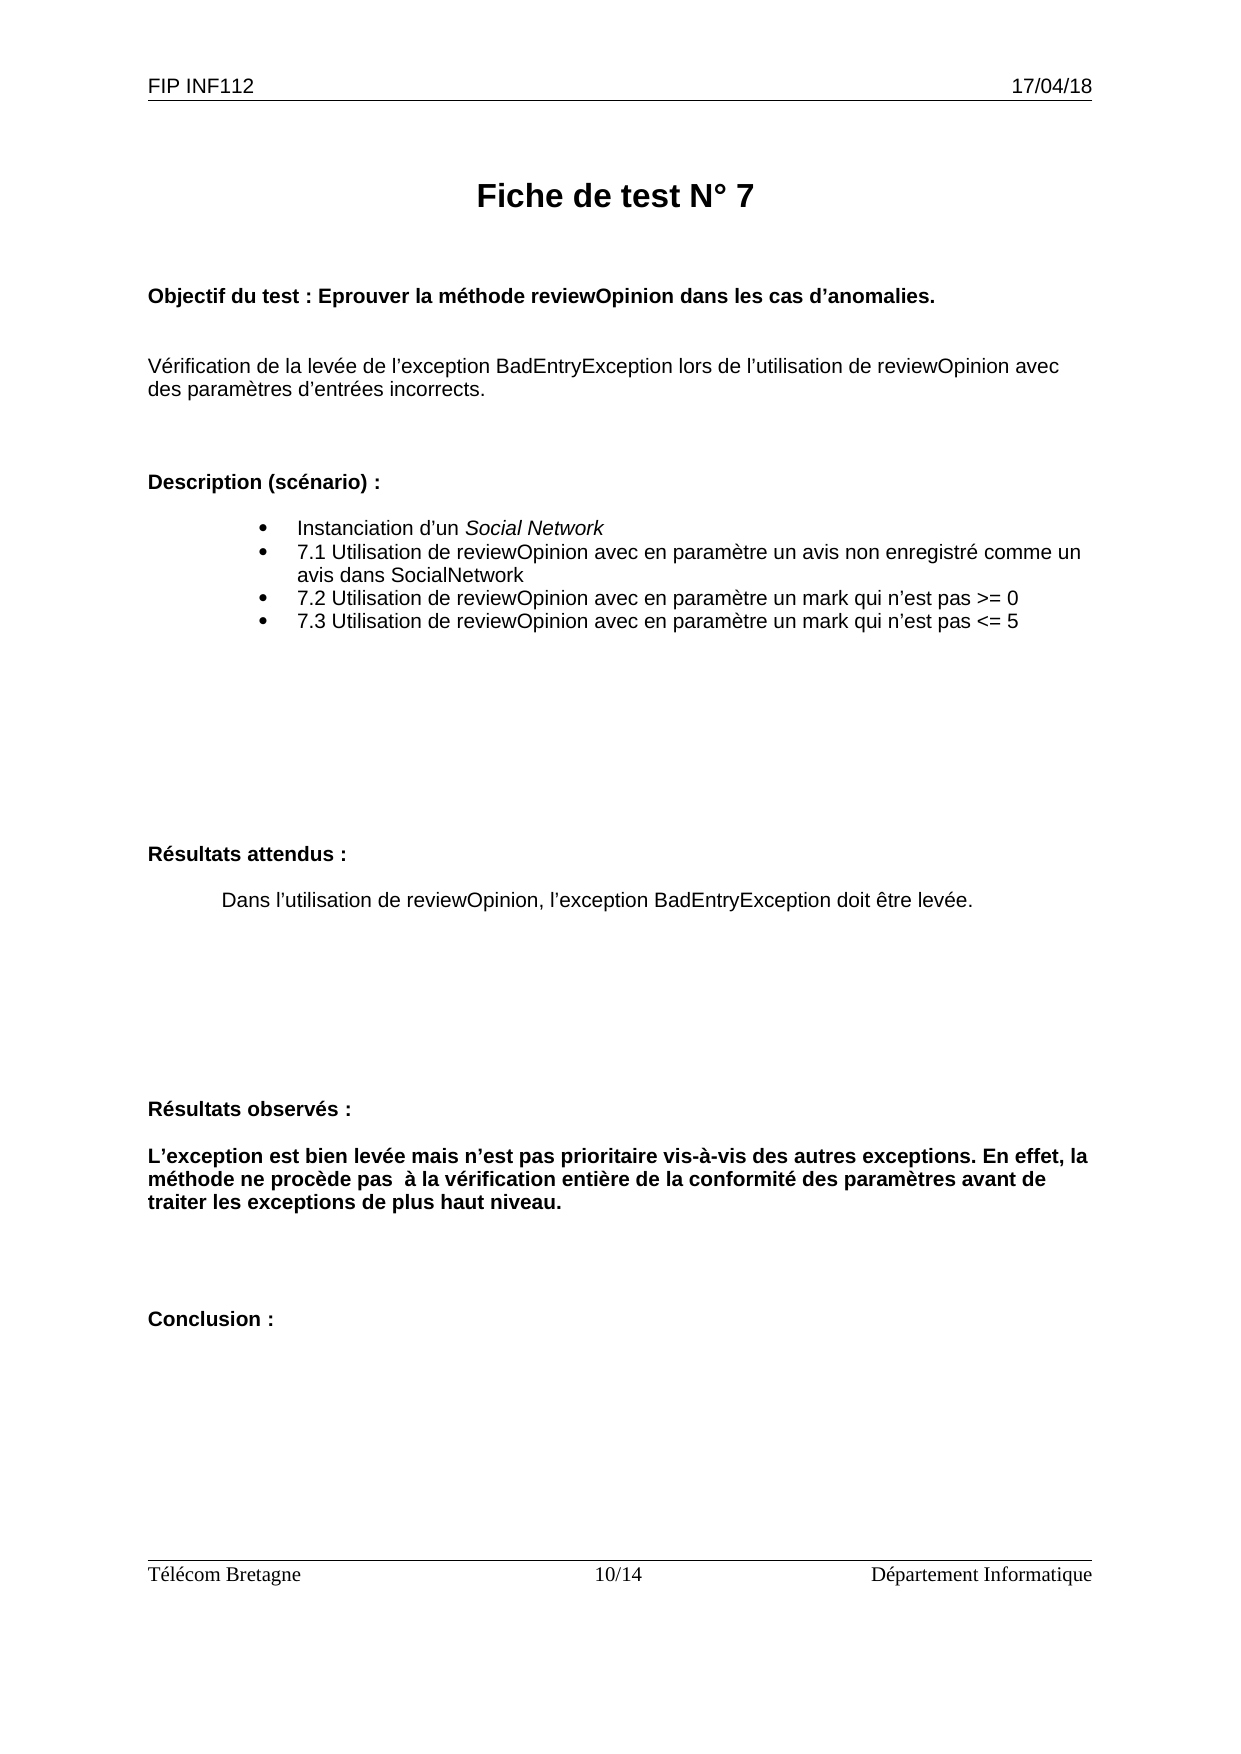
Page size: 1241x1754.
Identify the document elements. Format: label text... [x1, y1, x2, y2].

subtitle Conclusion : [148, 1307, 1092, 1330]
list 7.3 Utilisation de reviewOpinion avec en paramètre un mark qui n’est pas <= 5 [259, 610, 1092, 633]
text Objectif du test : Eprouver la méthode reviewOpinion dans les cas d’anomalies. [148, 284, 1092, 308]
text Dans l’utilisation de reviewOpinion, l’exception BadEntryException doit être levée. [148, 889, 1092, 912]
list 7.1 Utilisation de reviewOpinion avec en paramètre un avis non enregistré comme un avis dans SocialNetwork [259, 540, 1092, 587]
text L’exception est bien levée mais n’est pas prioritaire vis-à-vis des autres exceptions. En effet, la méthode ne procède pas à la vérification entière de la conformité des paramètres avant de traiter les exceptions de plus haut niveau. [148, 1144, 1092, 1214]
title Fiche de test N° 7 [148, 177, 1092, 214]
list Instanciation d’un Social Network [259, 517, 1092, 540]
text Vérification de la levée de l’exception BadEntryException lors de l’utilisation de reviewOpinion avec des paramètres d’entrées incorrects. [148, 354, 1092, 401]
text Résultats observés : [148, 1098, 1092, 1121]
text Résultats attendus : [148, 842, 1092, 866]
list 7.2 Utilisation de reviewOpinion avec en paramètre un mark qui n’est pas >= 0 [259, 587, 1092, 610]
text Description (scénario) : [148, 470, 1092, 494]
